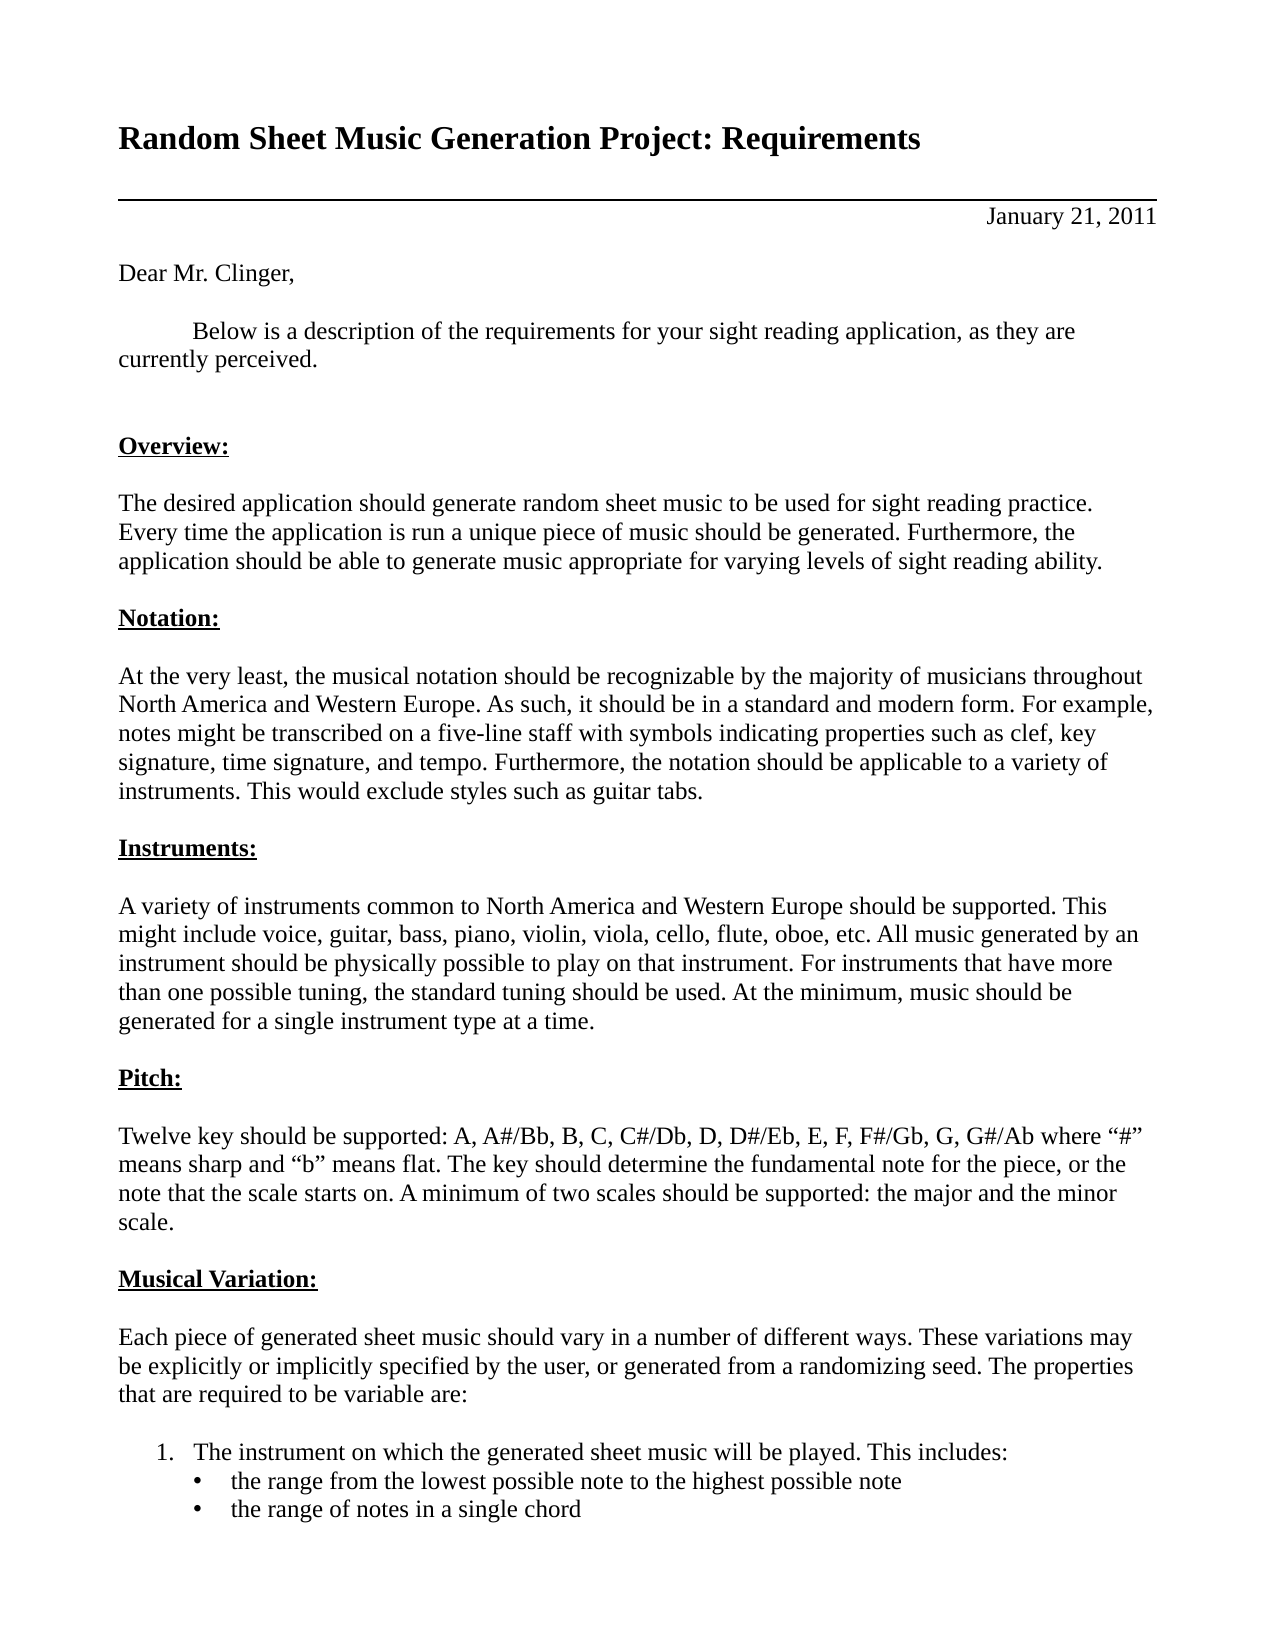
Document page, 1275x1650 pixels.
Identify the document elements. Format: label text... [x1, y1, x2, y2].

text Instruments: [118, 833, 1157, 862]
text Below is a description of the requirements for your sight reading application, as they are currently perceived. [118, 316, 1157, 373]
text Random Sheet Music Generation Project: Requirements [118, 118, 1157, 156]
text At the very least, the musical notation should be recognizable by the majority of musicians throughout North America and Western Europe. As such, it should be in a standard and modern form. For example, notes might be transcribed on a five-line staff with symbols indicating properties such as clef, key signature, time signature, and tempo. Furthermore, the notation should be applicable to a variety of instruments. This would exclude styles such as guitar tabs. [118, 661, 1157, 804]
text Twelve key should be supported: A, A#/Bb, B, C, C#/Db, D, D#/Eb, E, F, F#/Gb, G, G#/Ab where “#” means sharp and “b” means flat. The key should determine the fundamental note for the piece, or the note that the scale starts on. A minimum of two scales should be supported: the major and the minor scale. [118, 1121, 1157, 1236]
text Pitch: [118, 1063, 1157, 1092]
text Musical Variation: [118, 1264, 1157, 1293]
text The desired application should generate random sheet music to be used for sight reading practice. Every time the application is run a unique piece of music should be generated. Furthermore, the application should be able to generate music appropriate for varying levels of sight reading ability. [118, 488, 1157, 574]
list the range of notes in a single chord [193, 1494, 1157, 1523]
text Notation: [118, 603, 1157, 632]
text Overview: [118, 431, 1157, 459]
list The instrument on which the generated sheet music will be played. This includes: [156, 1437, 1157, 1466]
text Dear Mr. Clinger, [118, 258, 1157, 287]
text A variety of instruments common to North America and Western Europe should be supported. This might include voice, guitar, bass, piano, violin, viola, cello, flute, oboe, etc. All music generated by an instrument should be physically possible to play on that instrument. For instruments that have more than one possible tuning, the standard tuning should be used. At the minimum, music should be generated for a single instrument type at a time. [118, 891, 1157, 1034]
text Each piece of generated sheet music should vary in a number of different ways. These variations may be explicitly or implicitly specified by the user, or generated from a randomizing seed. The properties that are required to be variable are: [118, 1322, 1157, 1408]
text January 21, 2011 [118, 201, 1157, 229]
list the range from the lowest possible note to the highest possible note [193, 1466, 1157, 1494]
